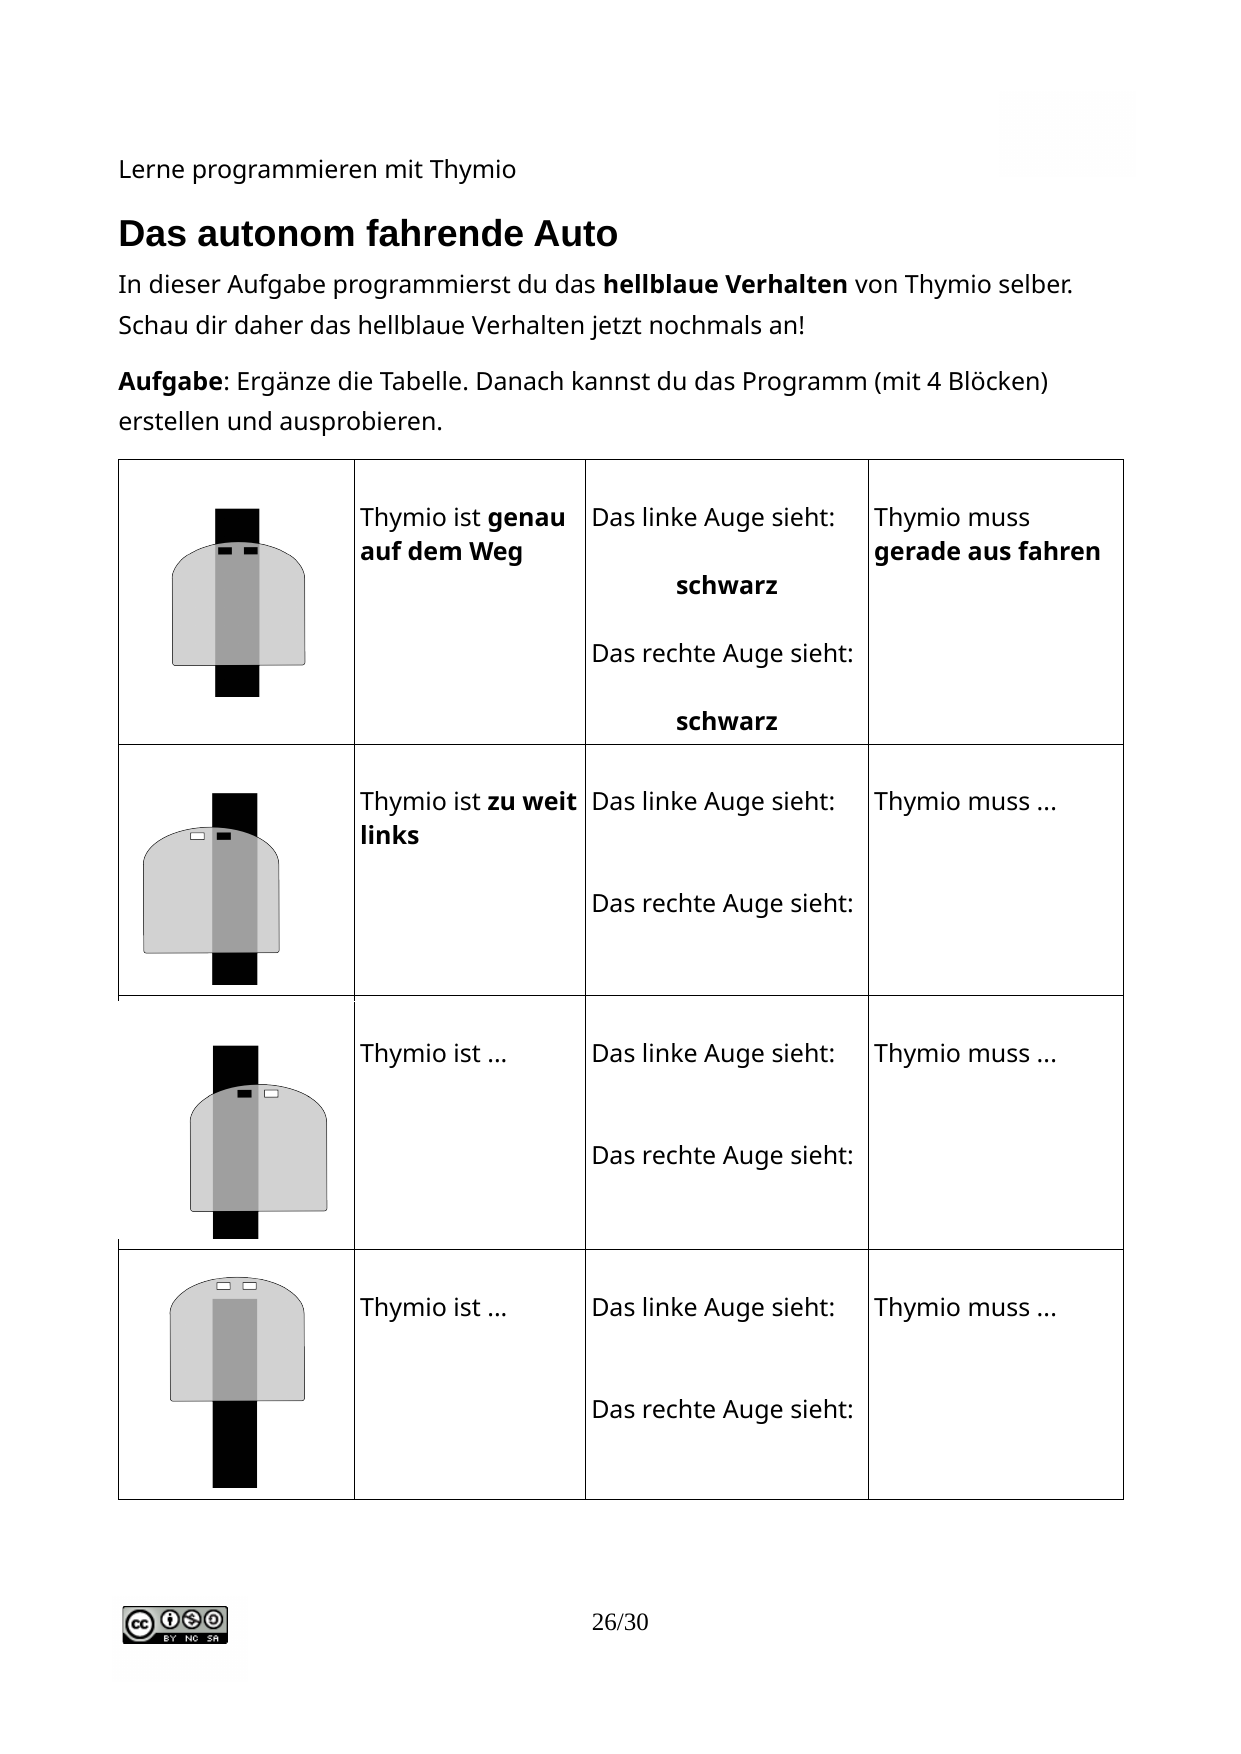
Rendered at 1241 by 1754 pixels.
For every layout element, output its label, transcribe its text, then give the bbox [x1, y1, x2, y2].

table_cell Das linke Auge sieht: Das rechte Auge sieht: [586, 745, 868, 995]
text Aufgabe: Ergänze die Tabelle. Danach kannst du das Programm (mit 4 Blöcken) erstellen und ausprobieren. [118, 363, 1122, 438]
table_cell Das linke Auge sieht: Das rechte Auge sieht: [586, 996, 868, 1249]
table_cell [119, 1239, 354, 1249]
table_cell Thymio ist ... [355, 996, 585, 1249]
picture [118, 1001, 356, 1239]
table_cell [119, 996, 354, 1001]
picture [112, 1596, 249, 1682]
table_cell Thymio ist ... [355, 1250, 585, 1499]
table_cell Thymio muss ... [869, 1250, 1123, 1499]
picture [120, 1255, 353, 1488]
table_cell Thymio ist zu weit links [355, 745, 585, 995]
table_header Thymio ist genau auf dem Weg [355, 460, 585, 743]
table_header [119, 460, 354, 743]
table_cell [119, 985, 354, 995]
table_cell [119, 1250, 354, 1499]
table_header Das linke Auge sieht: schwarz Das rechte Auge sieht: schwarz [586, 460, 868, 743]
table_cell Thymio muss ... [869, 996, 1123, 1249]
picture [123, 465, 354, 697]
picture [999, 91, 1136, 177]
table_cell [119, 745, 354, 749]
picture [118, 749, 354, 985]
text In dieser Aufgabe programmierst du das hellblaue Verhalten von Thymio selber. Schau dir daher das hellblaue Verhalten jetzt nochmals an! [118, 267, 1122, 342]
table_header Thymio muss gerade aus fahren [869, 460, 1123, 743]
table_cell Das linke Auge sieht: Das rechte Auge sieht: [586, 1250, 868, 1499]
table_cell Thymio muss ... [869, 745, 1123, 995]
subtitle Das autonom fahrende Auto [118, 211, 1122, 254]
